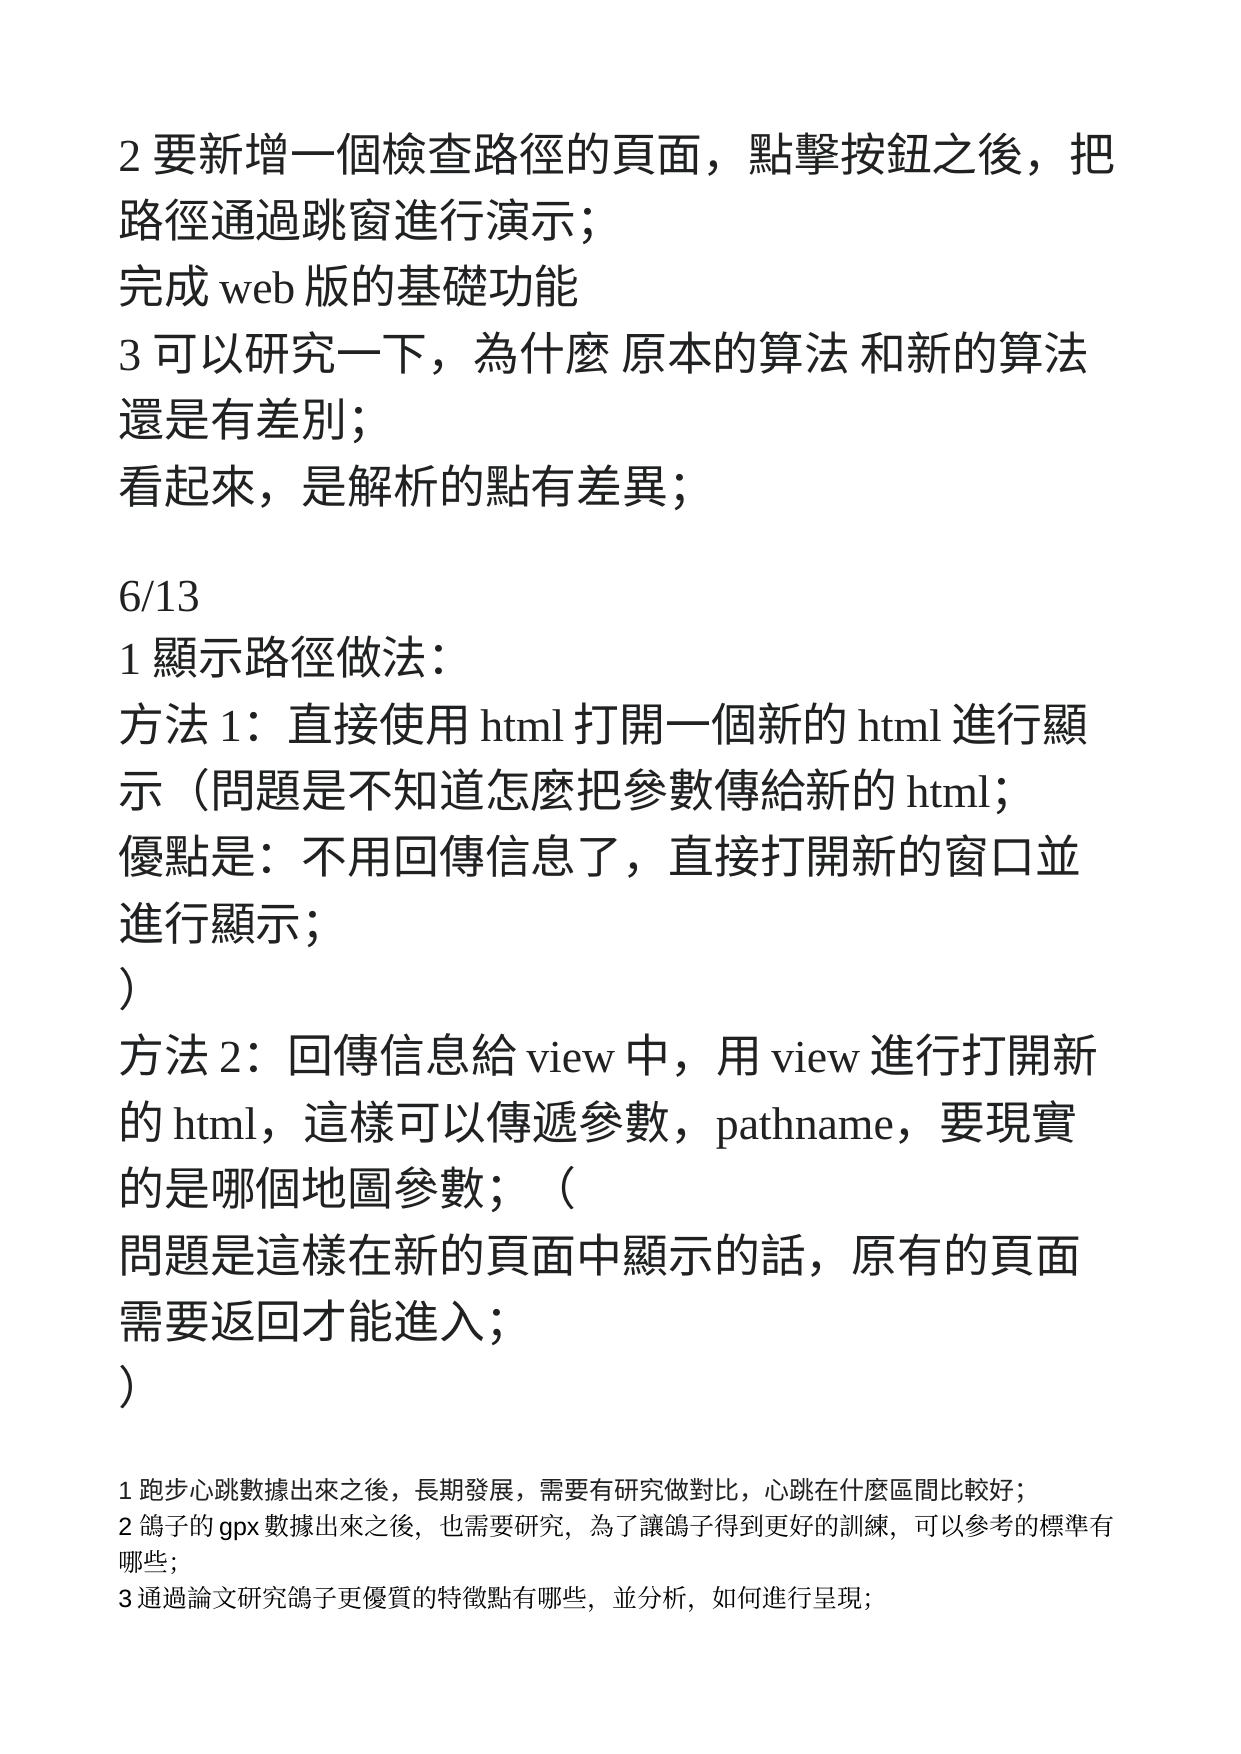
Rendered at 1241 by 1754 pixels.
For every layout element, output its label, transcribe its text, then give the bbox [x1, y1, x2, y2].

text 完成web版的基礎功能 [118, 251, 1122, 317]
text 優點是：不用回傳信息了，直接打開新的窗口並進行顯示； [118, 821, 1122, 953]
text ） [118, 1352, 1122, 1418]
text 2 要新增一個檢查路徑的頁面，點擊按鈕之後，把路徑通過跳窗進行演示； [118, 118, 1122, 251]
text 3通過論文研究鴿子更優質的特徵點有哪些，並分析，如何進行呈現； [118, 1579, 1122, 1615]
text ） [118, 953, 1122, 1020]
text 6/13 [118, 569, 1122, 622]
text 2 鴿子的gpx數據出來之後，也需要研究，為了讓鴿子得到更好的訓練，可以參考的標準有哪些； [118, 1507, 1122, 1579]
text 3 可以研究一下，為什麼 原本的算法 和新的算法還是有差別； [118, 317, 1122, 450]
text 方法2：回傳信息給view中，用view進行打開新的html，這樣可以傳遞參數，pathname，要現實的是哪個地圖參數；（ [118, 1020, 1122, 1219]
text 1 跑步心跳數據出來之後，長期發展，需要有研究做對比，心跳在什麼區間比較好； [118, 1471, 1122, 1507]
text 看起來，是解析的點有差異； [118, 450, 1122, 516]
text 1 顯示路徑做法： [118, 622, 1122, 688]
text 方法1：直接使用html打開一個新的html進行顯示（問題是不知道怎麼把參數傳給新的html； [118, 688, 1122, 821]
text 問題是這樣在新的頁面中顯示的話，原有的頁面需要返回才能進入； [118, 1219, 1122, 1352]
